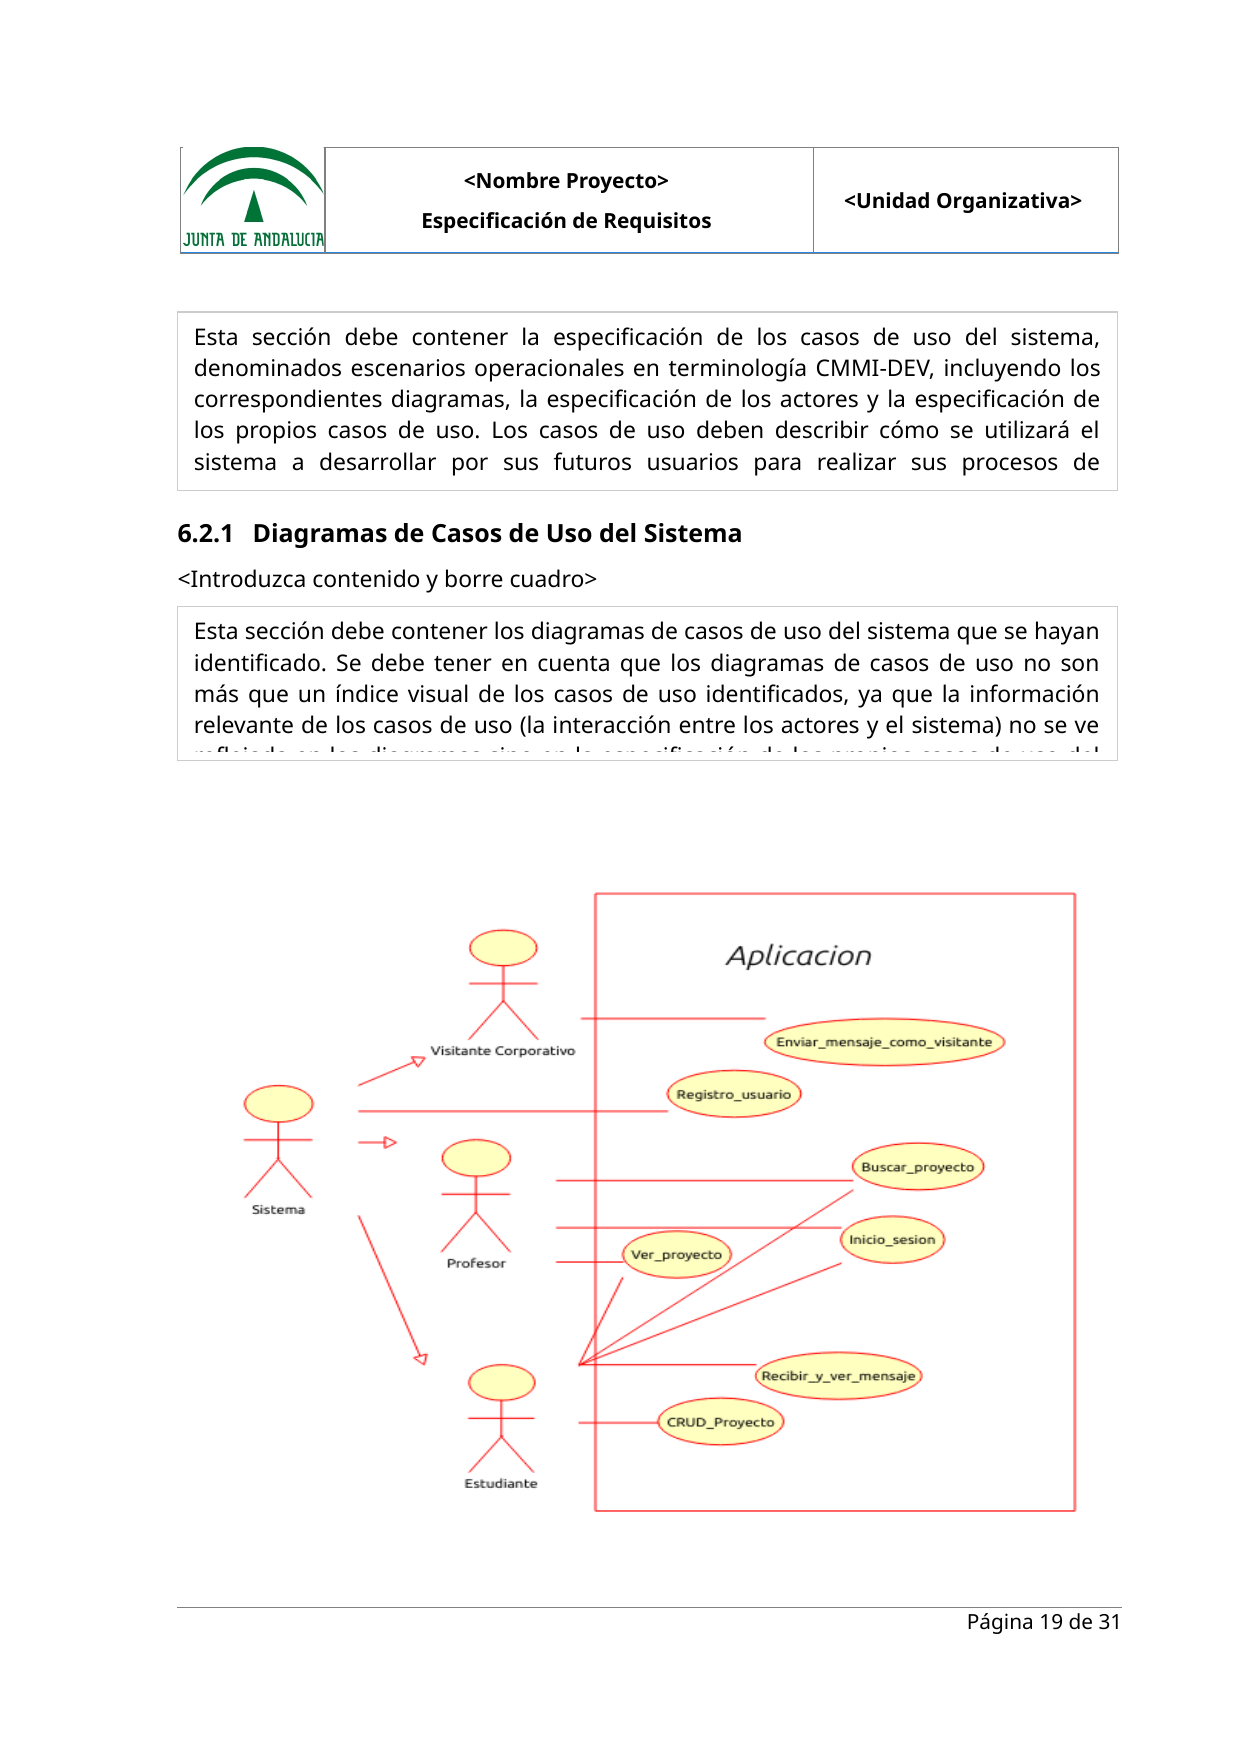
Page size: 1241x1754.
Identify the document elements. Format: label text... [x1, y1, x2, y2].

text Esta sección debe contener la especificación de los casos de uso del sistema, denominados escenarios operacionales en terminología CMMI-DEV, incluyendo los correspondientes diagramas, la especificación de los actores y la especificación de los propios casos de uso. Los casos de uso deben describir cómo se utilizará el sistema a desarrollar por sus futuros usuarios para realizar sus procesos de negocio. [194, 321, 1101, 482]
text [180, 825, 1119, 1572]
text <Introduzca contenido y borre cuadro> [177, 562, 1122, 594]
picture [207, 825, 1092, 1538]
picture [183, 147, 324, 246]
subtitle Diagramas de Casos de Uso del Sistema [177, 516, 1122, 550]
text Esta sección debe contener los diagramas de casos de uso del sistema que se hayan identificado. Se debe tener en cuenta que los diagramas de casos de uso no son más que un índice visual de los casos de uso identificados, ya que la información relevante de los casos de uso (la interacción entre los actores y el sistema) no se ve reflejada en los diagramas sino en la especificación de los propios casos de uso del sistema. [194, 615, 1101, 752]
